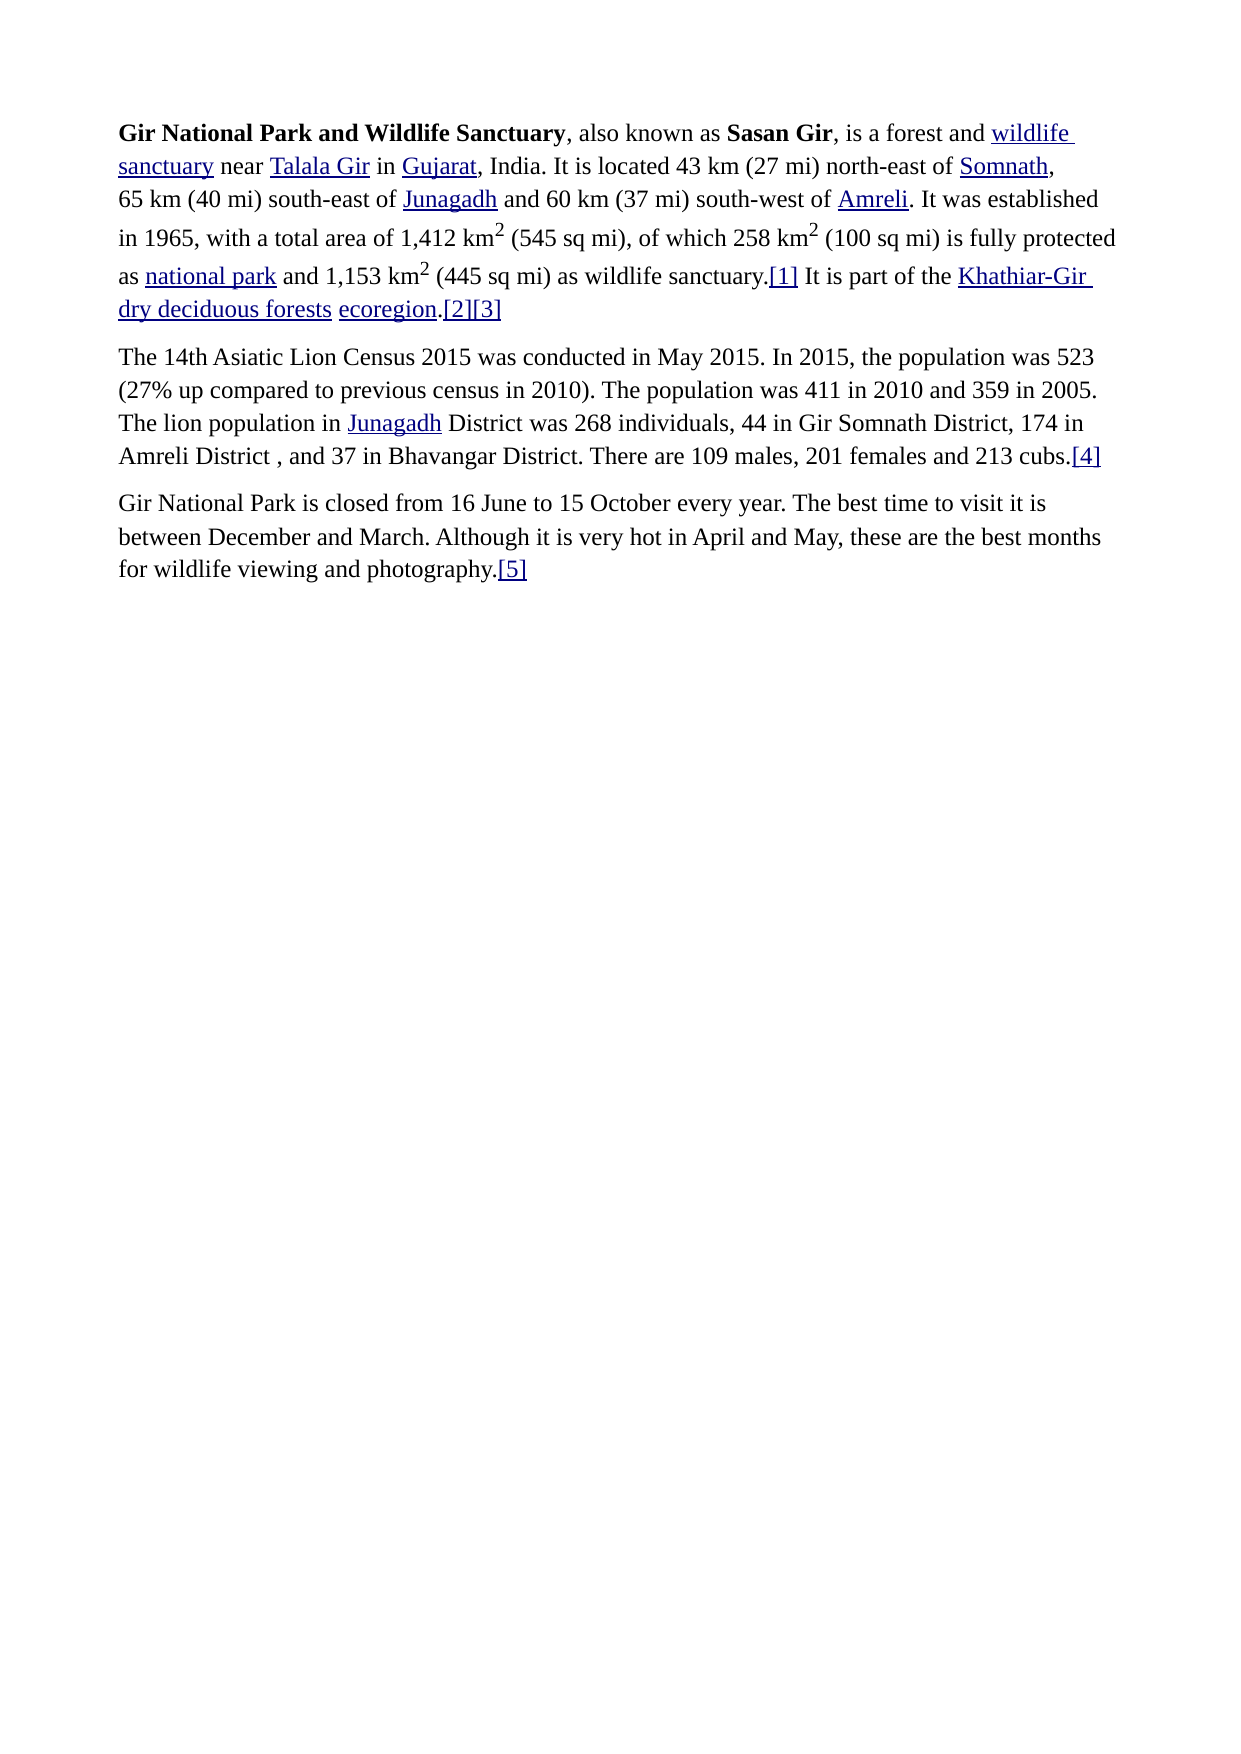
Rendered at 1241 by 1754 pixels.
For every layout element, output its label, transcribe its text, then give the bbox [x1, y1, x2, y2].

text Gir National Park and Wildlife Sanctuary, also known as Sasan Gir, is a forest and wildlife sanctuary near Talala Gir in Gujarat, India. It is located 43 km (27 mi) north-east of Somnath, 65 km (40 mi) south-east of Junagadh and 60 km (37 mi) south-west of Amreli. It was established in 1965, with a total area of 1,412 km2 (545 sq mi), of which 258 km2 (100 sq mi) is fully protected as national park and 1,153 km2 (445 sq mi) as wildlife sanctuary.[1] It is part of the Khathiar-Gir dry deciduous forests ecoregion.[2][3] [118, 118, 1122, 323]
text Gir National Park is closed from 16 June to 15 October every year. The best time to visit it is between December and March. Although it is very hot in April and May, these are the best months for wildlife viewing and photography.[5] [118, 488, 1122, 583]
text The 14th Asiatic Lion Census 2015 was conducted in May 2015. In 2015, the population was 523 (27% up compared to previous census in 2010). The population was 411 in 2010 and 359 in 2005. The lion population in Junagadh District was 268 individuals, 44 in Gir Somnath District, 174 in Amreli District , and 37 in Bhavangar District. There are 109 males, 201 females and 213 cubs.[4] [118, 342, 1122, 470]
